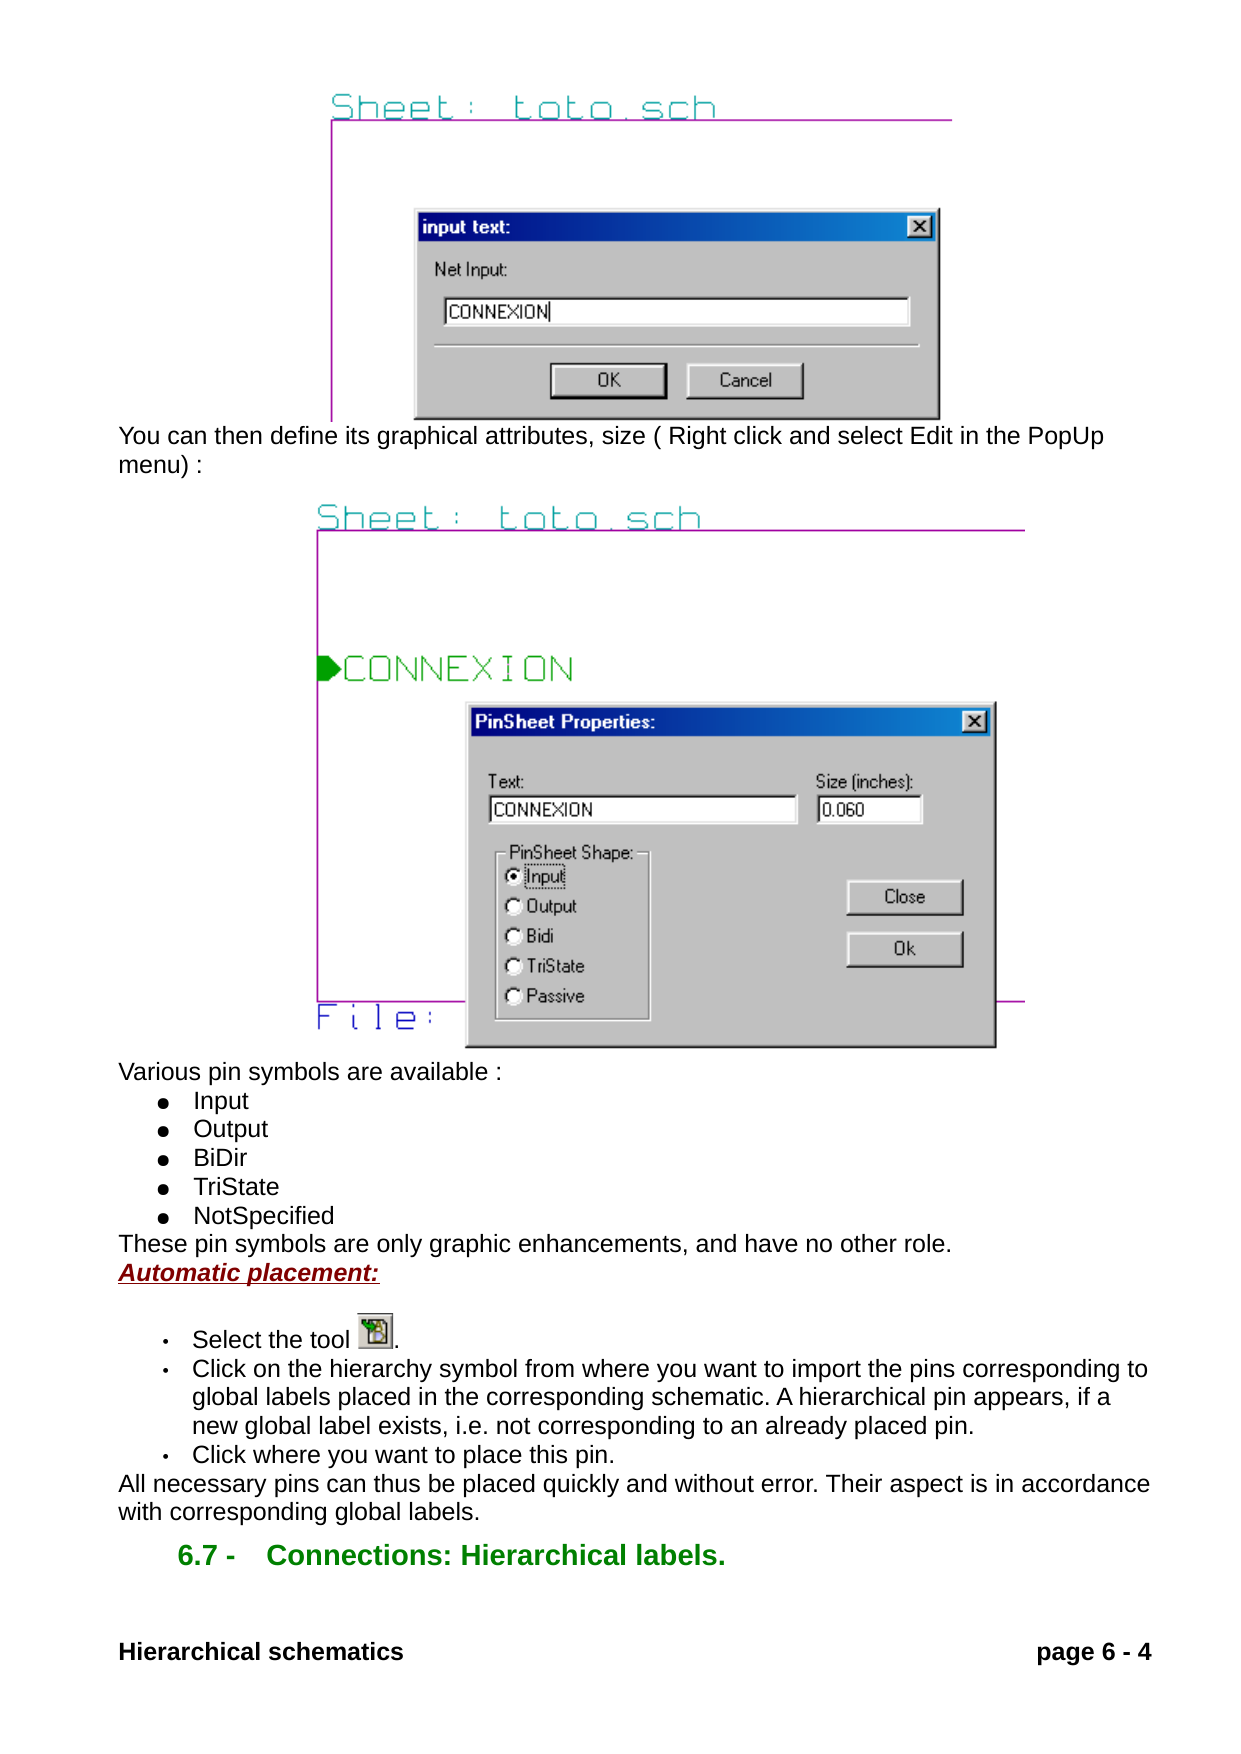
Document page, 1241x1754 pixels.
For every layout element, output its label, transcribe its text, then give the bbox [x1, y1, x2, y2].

list Output [156, 1114, 1152, 1143]
text You can then define its graphical attributes, size ( Right click and select Edit in the PopUp menu) : [118, 421, 1152, 479]
list Click on the hierarchy symbol from where you want to import the pins corresponding to global labels placed in the corresponding schematic. A hierarchical pin appears, if a new global label exists, i.e. not corresponding to an already placed pin. [162, 1354, 1152, 1440]
subtitle Connections: Hierarchical labels. [177, 1538, 1152, 1571]
picture [357, 1313, 394, 1349]
text These pin symbols are only graphic enhancements, and have no other role. [118, 1229, 1152, 1258]
list NotSpecified [156, 1201, 1152, 1229]
text All necessary pins can thus be placed quickly and without error. Their aspect is in accordance with corresponding global labels. [118, 1469, 1152, 1526]
text Automatic placement: [118, 1258, 1152, 1287]
list Click where you want to place this pin. [162, 1440, 1152, 1469]
list Select the tool . [162, 1314, 1152, 1354]
list BiDir [156, 1143, 1152, 1172]
list Input [156, 1086, 1152, 1114]
list TriState [156, 1172, 1152, 1201]
text Various pin symbols are available : [118, 1057, 1152, 1086]
